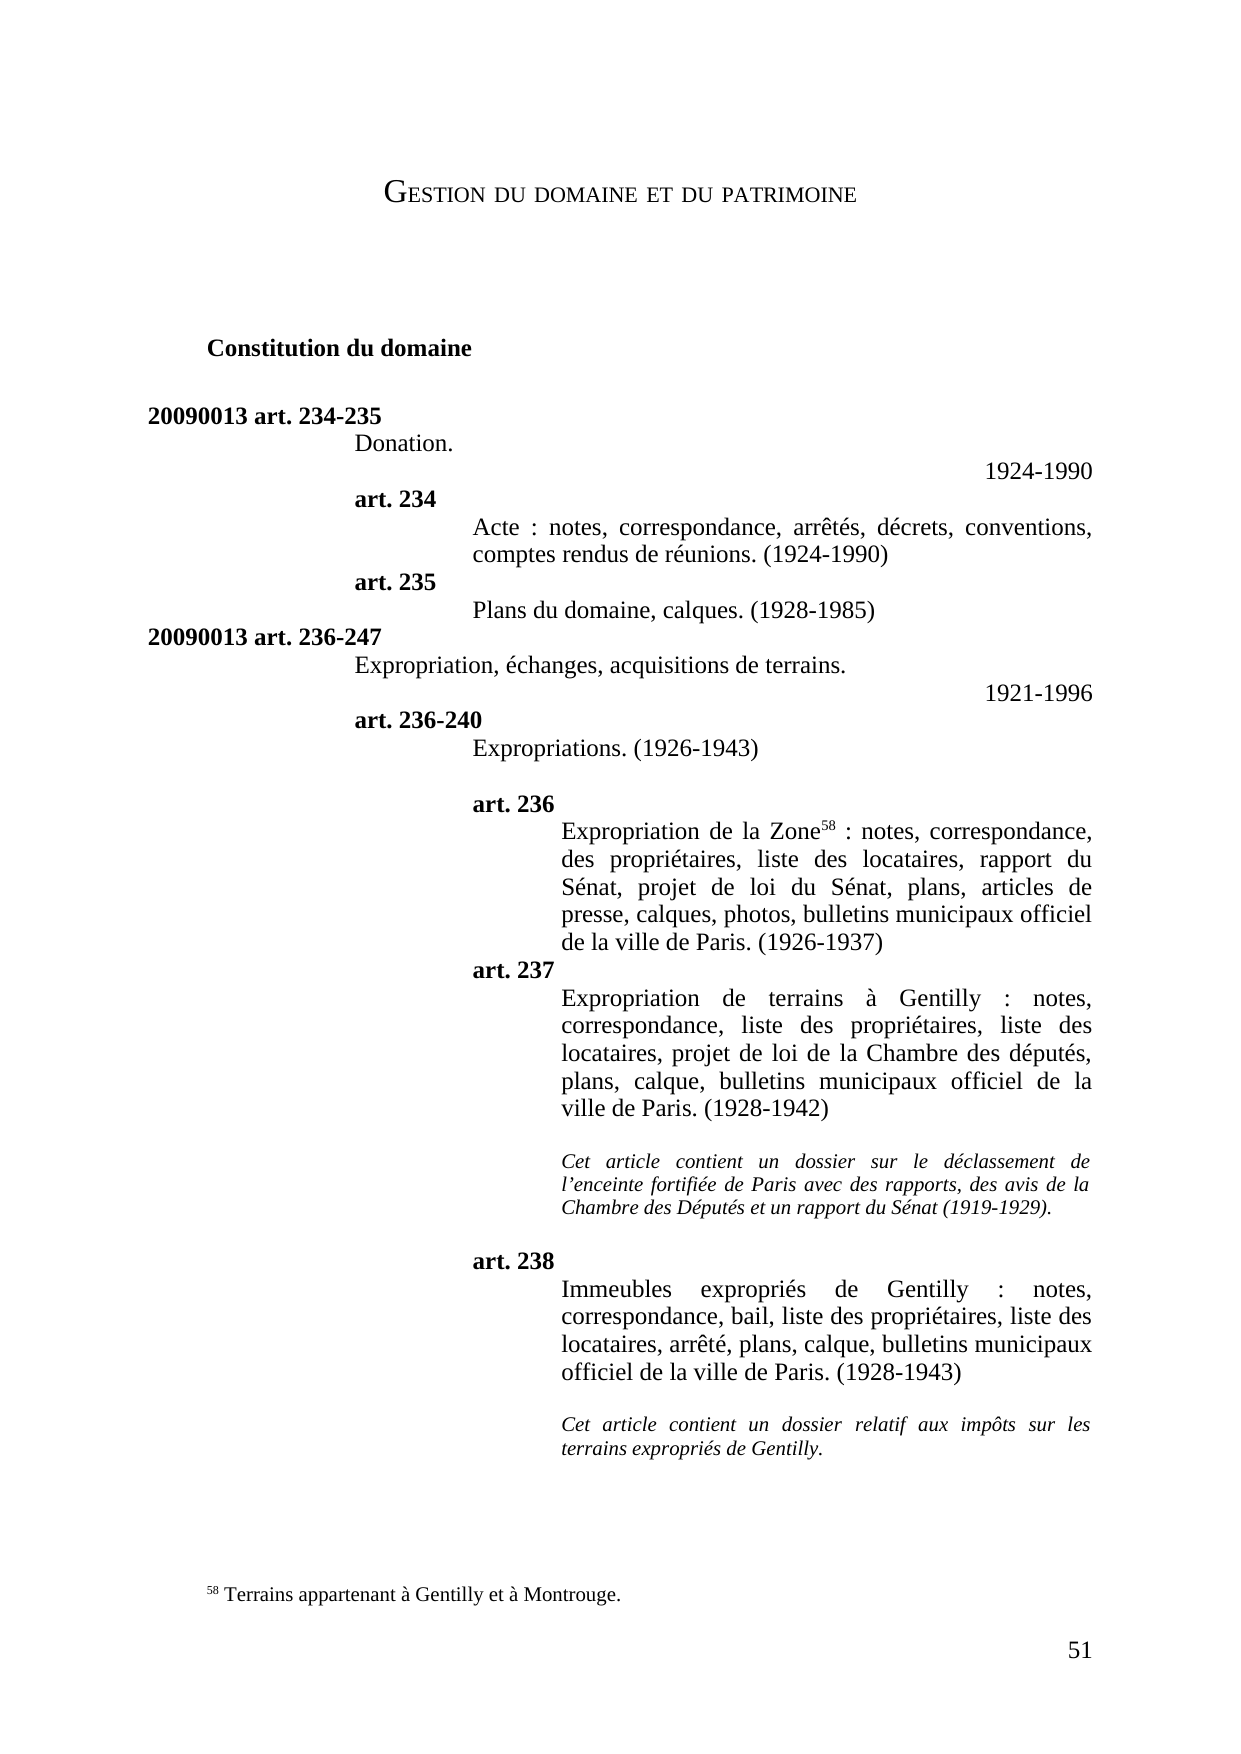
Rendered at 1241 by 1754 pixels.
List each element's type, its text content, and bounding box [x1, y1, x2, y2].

text art. 238 [472, 1247, 1093, 1275]
text Acte : notes, correspondance, arrêtés, décrets, conventions, comptes rendus de réunions. (1924-1990) [472, 513, 1093, 568]
text art. 237 [472, 956, 1093, 984]
text art. 236 [472, 790, 1093, 817]
text Cet article contient un dossier relatif aux impôts sur les terrains expropriés de Gentilly. [561, 1413, 1093, 1459]
text Expropriation de la Zone : notes, correspondance, des propriétaires, liste des locataires, rapport du Sénat, projet de loi du Sénat, plans, articles de presse, calques, photos, bulletins municipaux officiel de la ville de Paris. (1926-1937) [561, 817, 1093, 956]
text Constitution du domaine [148, 334, 1093, 362]
text Donation. [354, 429, 1093, 457]
text 1924-1990 [148, 457, 1093, 485]
text Gestion du domaine et du patrimoine [148, 173, 1093, 209]
text Immeubles expropriés de Gentilly : notes, correspondance, bail, liste des propriétaires, liste des locataires, arrêté, plans, calque, bulletins municipaux officiel de la ville de Paris. (1928-1943) [561, 1275, 1093, 1386]
text Plans du domaine, calques. (1928-1985) [472, 596, 1093, 623]
text Expropriation de terrains à Gentilly : notes, correspondance, liste des propriétaires, liste des locataires, projet de loi de la Chambre des députés, plans, calque, bulletins municipaux officiel de la ville de Paris. (1928-1942) [561, 984, 1093, 1122]
text art. 234 [354, 485, 1093, 513]
text Expropriation, échanges, acquisitions de terrains. [354, 651, 1093, 679]
text 20090013 art. 234-235 [148, 402, 1093, 429]
text art. 236-240 [354, 707, 1093, 734]
text 20090013 art. 236-247 [148, 623, 1093, 651]
text art. 235 [354, 568, 1093, 596]
text Cet article contient un dossier sur le déclassement de l’enceinte fortifiée de Paris avec des rapports, des avis de la Chambre des Députés et un rapport du Sénat (1919-1929). [561, 1150, 1093, 1219]
text Expropriations. (1926-1943) [472, 734, 1093, 762]
text Terrains appartenant à Gentilly et à Montrouge. [148, 1583, 1093, 1606]
text 1921-1996 [148, 679, 1093, 707]
